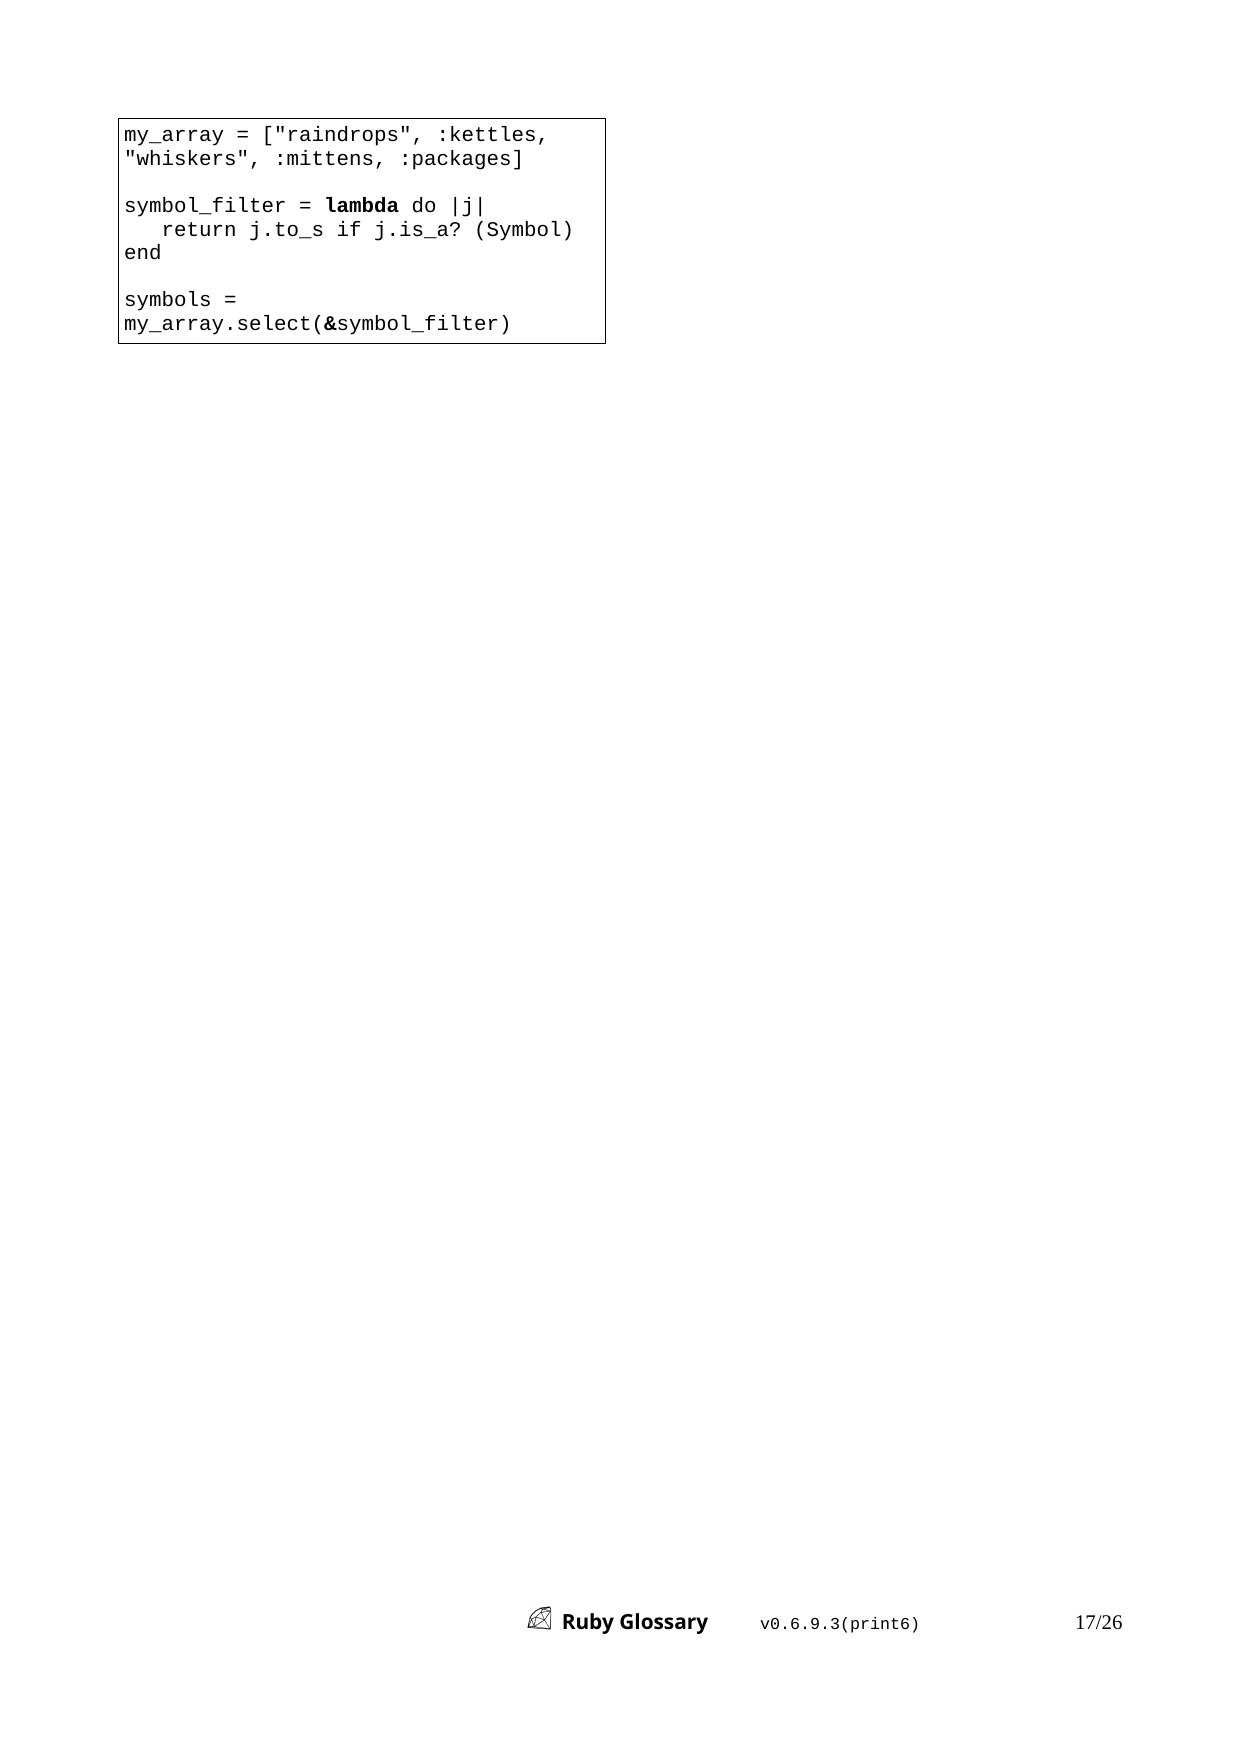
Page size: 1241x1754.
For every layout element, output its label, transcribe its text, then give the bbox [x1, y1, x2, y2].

picture [525, 1605, 552, 1630]
table_cell my_array = ["raindrops", :kettles, "whiskers", :mittens, :packages] symbol_filter = lambda do |j| return j.to_s if j.is_a? (Symbol) end symbols = my_array.select(&symbol_filter) [119, 119, 605, 342]
